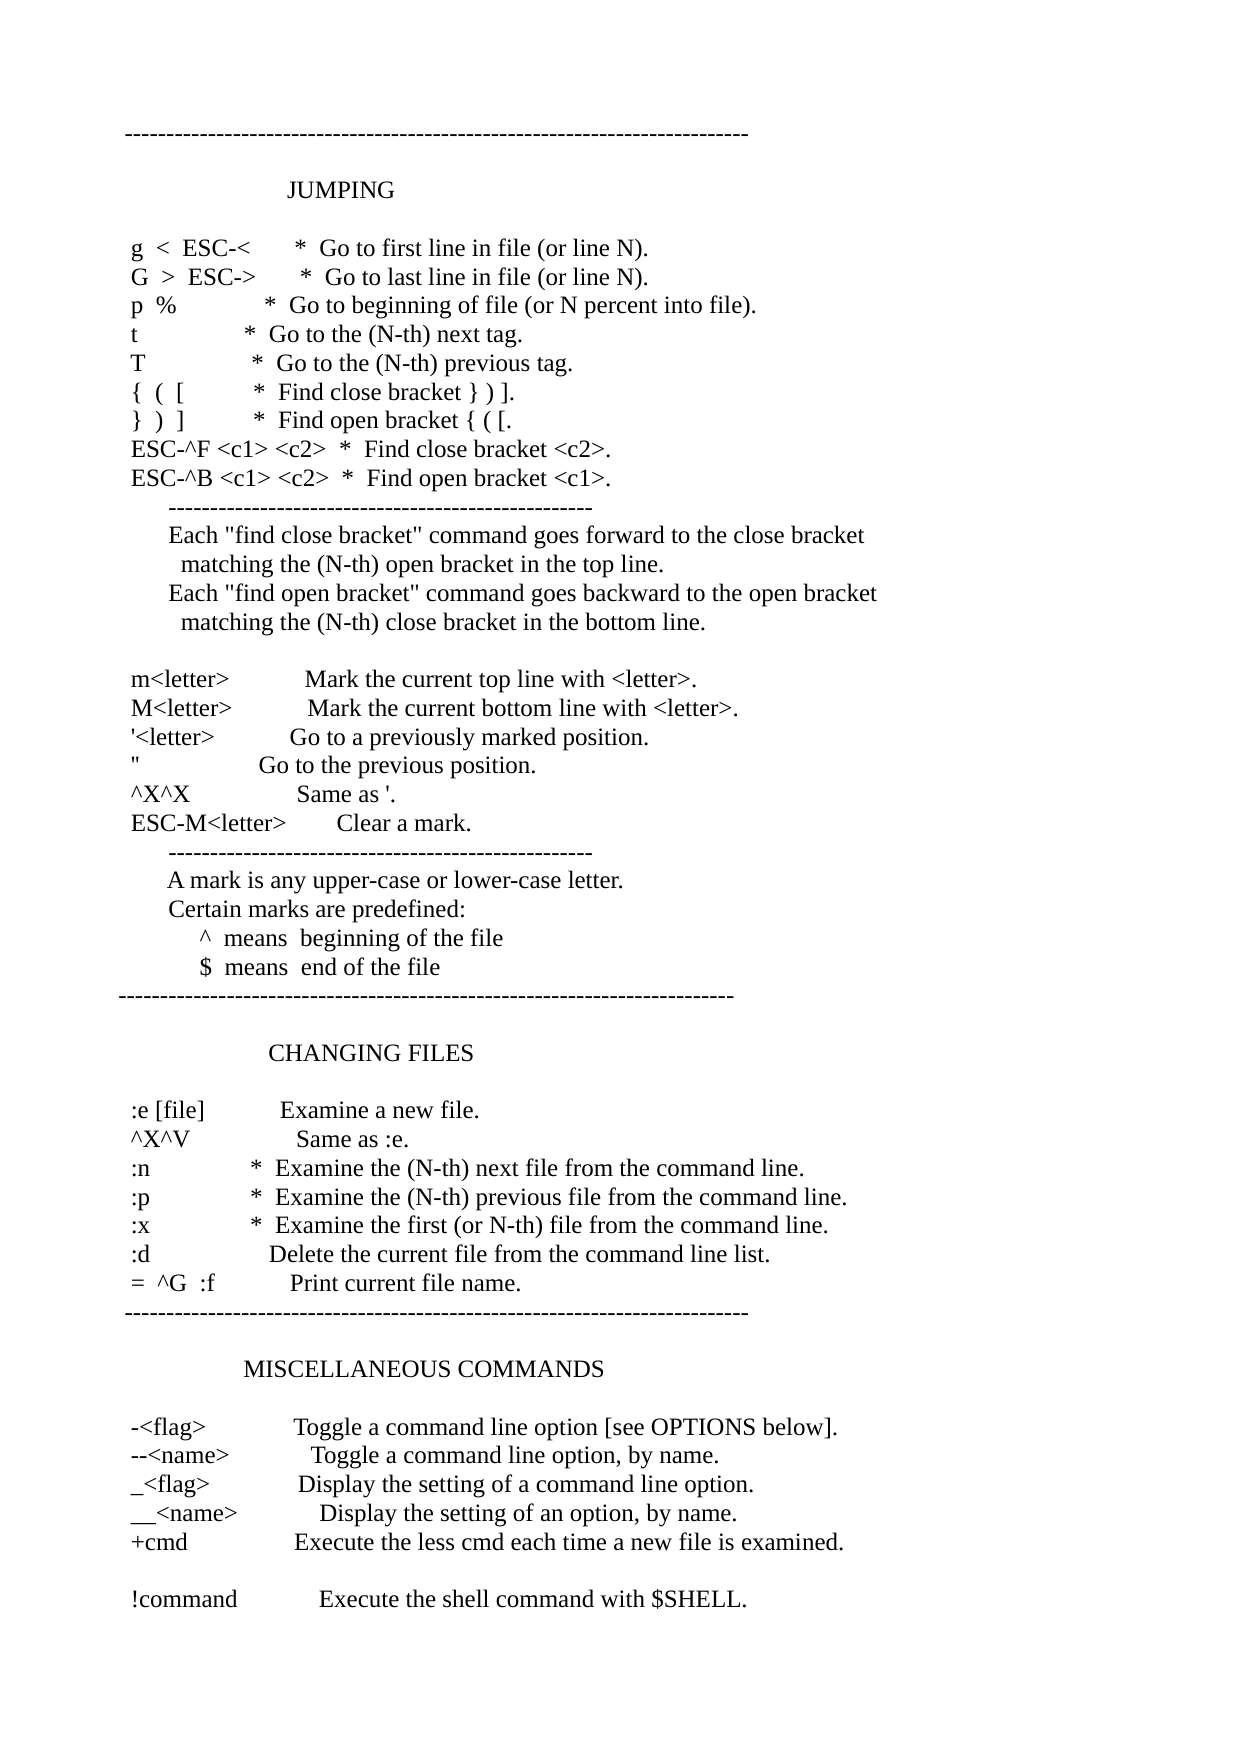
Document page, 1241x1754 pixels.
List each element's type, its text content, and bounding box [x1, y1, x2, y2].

text !command Execute the shell command with $SHELL. [118, 1584, 1122, 1613]
text --<name> Toggle a command line option, by name. [118, 1441, 1122, 1469]
text G > ESC-> * Go to last line in file (or line N). [118, 262, 1122, 291]
text '<letter> Go to a previously marked position. [118, 722, 1122, 751]
text :x * Examine the first (or N-th) file from the command line. [118, 1211, 1122, 1239]
text JUMPING [118, 176, 1122, 204]
text MISCELLANEOUS COMMANDS [118, 1354, 1122, 1383]
text CHANGING FILES [118, 1038, 1122, 1067]
text '' Go to the previous position. [118, 751, 1122, 779]
text -------------------------------------------------------------------------- [118, 981, 1122, 1009]
text _<flag> Display the setting of a command line option. [118, 1469, 1122, 1498]
text --------------------------------------------------------------------------- [118, 1297, 1122, 1326]
text Each "find close bracket" command goes forward to the close bracket [118, 521, 1122, 549]
text --------------------------------------------------- [118, 837, 1122, 866]
text t * Go to the (N-th) next tag. [118, 319, 1122, 348]
text :d Delete the current file from the command line list. [118, 1239, 1122, 1268]
text g < ESC-< * Go to first line in file (or line N). [118, 233, 1122, 262]
text ^ means beginning of the file [118, 923, 1122, 952]
text M<letter> Mark the current bottom line with <letter>. [118, 693, 1122, 722]
text ESC-^F <c1> <c2> * Find close bracket <c2>. [118, 434, 1122, 463]
text ESC-^B <c1> <c2> * Find open bracket <c1>. [118, 463, 1122, 492]
text { ( [ * Find close bracket } ) ]. [118, 377, 1122, 406]
text --------------------------------------------------- [118, 492, 1122, 521]
text m<letter> Mark the current top line with <letter>. [118, 664, 1122, 693]
text +cmd Execute the less cmd each time a new file is examined. [118, 1527, 1122, 1556]
text matching the (N-th) open bracket in the top line. [118, 549, 1122, 578]
text -<flag> Toggle a command line option [see OPTIONS below]. [118, 1412, 1122, 1441]
text ^X^X Same as '. [118, 779, 1122, 808]
text A mark is any upper-case or lower-case letter. [118, 866, 1122, 894]
text Each "find open bracket" command goes backward to the open bracket [118, 578, 1122, 607]
text = ^G :f Print current file name. [118, 1268, 1122, 1297]
text p % * Go to beginning of file (or N percent into file). [118, 291, 1122, 319]
text :e [file] Examine a new file. [118, 1096, 1122, 1124]
text --------------------------------------------------------------------------- [118, 118, 1122, 147]
text T * Go to the (N-th) previous tag. [118, 348, 1122, 377]
text Certain marks are predefined: [118, 894, 1122, 923]
text :p * Examine the (N-th) previous file from the command line. [118, 1182, 1122, 1211]
text __<name> Display the setting of an option, by name. [118, 1498, 1122, 1527]
text ESC-M<letter> Clear a mark. [118, 808, 1122, 837]
text } ) ] * Find open bracket { ( [. [118, 406, 1122, 434]
text $ means end of the file [118, 952, 1122, 981]
text :n * Examine the (N-th) next file from the command line. [118, 1153, 1122, 1182]
text matching the (N-th) close bracket in the bottom line. [118, 607, 1122, 636]
text ^X^V Same as :e. [118, 1124, 1122, 1153]
